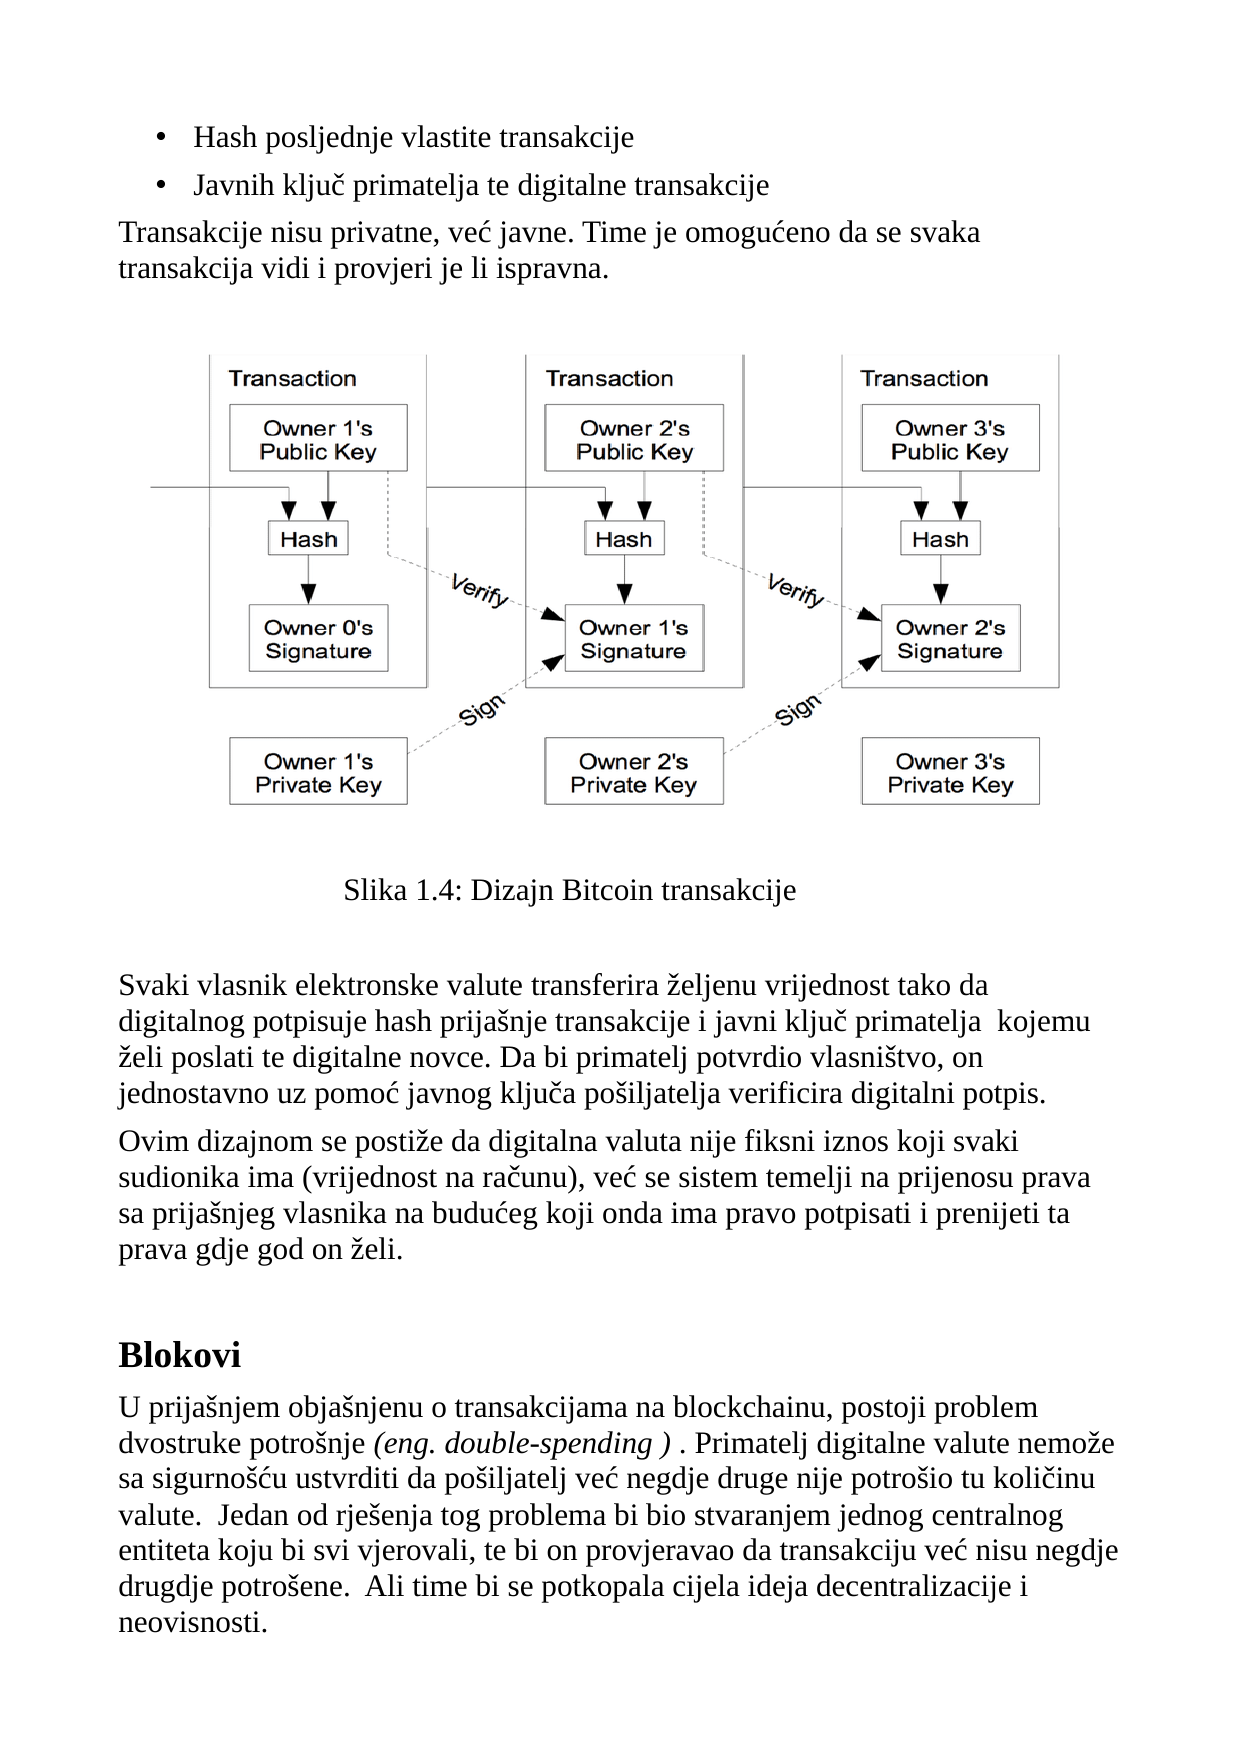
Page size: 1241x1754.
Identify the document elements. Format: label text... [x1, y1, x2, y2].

text Svaki vlasnik elektronske valute transferira željenu vrijednost tako da digitalnog potpisuje hash prijašnje transakcije i javni ključ primatelja kojemu želi poslati te digitalne novce. Da bi primatelj potvrdio vlasništvo, on jednostavno uz pomoć javnog ključa pošiljatelja verificira digitalni potpis. [118, 967, 1122, 1110]
text Blokovi [118, 1333, 1122, 1376]
list Hash posljednje vlastite transakcije [156, 118, 1122, 154]
text Transakcije nisu privatne, već javne. Time je omogućeno da se svaka transakcija vidi i provjeri je li ispravna. [118, 214, 1122, 286]
picture [137, 339, 1103, 824]
text Slika 1.4: Dizajn Bitcoin transakcije [118, 871, 1122, 907]
list Javnih ključ primatelja te digitalne transakcije [156, 166, 1122, 202]
text Ovim dizajnom se postiže da digitalna valuta nije fiksni iznos koji svaki sudionika ima (vrijednost na računu), već se sistem temelji na prijenosu prava sa prijašnjeg vlasnika na budućeg koji onda ima pravo potpisati i prenijeti ta prava gdje god on želi. [118, 1122, 1122, 1266]
text U prijašnjem objašnjenu o transakcijama na blockchainu, postoji problem dvostruke potrošnje (eng. double-spending ) . Primatelj digitalne valute nemože sa sigurnošću ustvrditi da pošiljatelj već negdje druge nije potrošio tu količinu valute. Jedan od rješenja tog problema bi bio stvaranjem jednog centralnog entiteta koju bi svi vjerovali, te bi on provjeravao da transakciju već nisu negdje drugdje potrošene. Ali time bi se potkopala cijela ideja decentralizacije i neovisnosti. [118, 1388, 1122, 1639]
